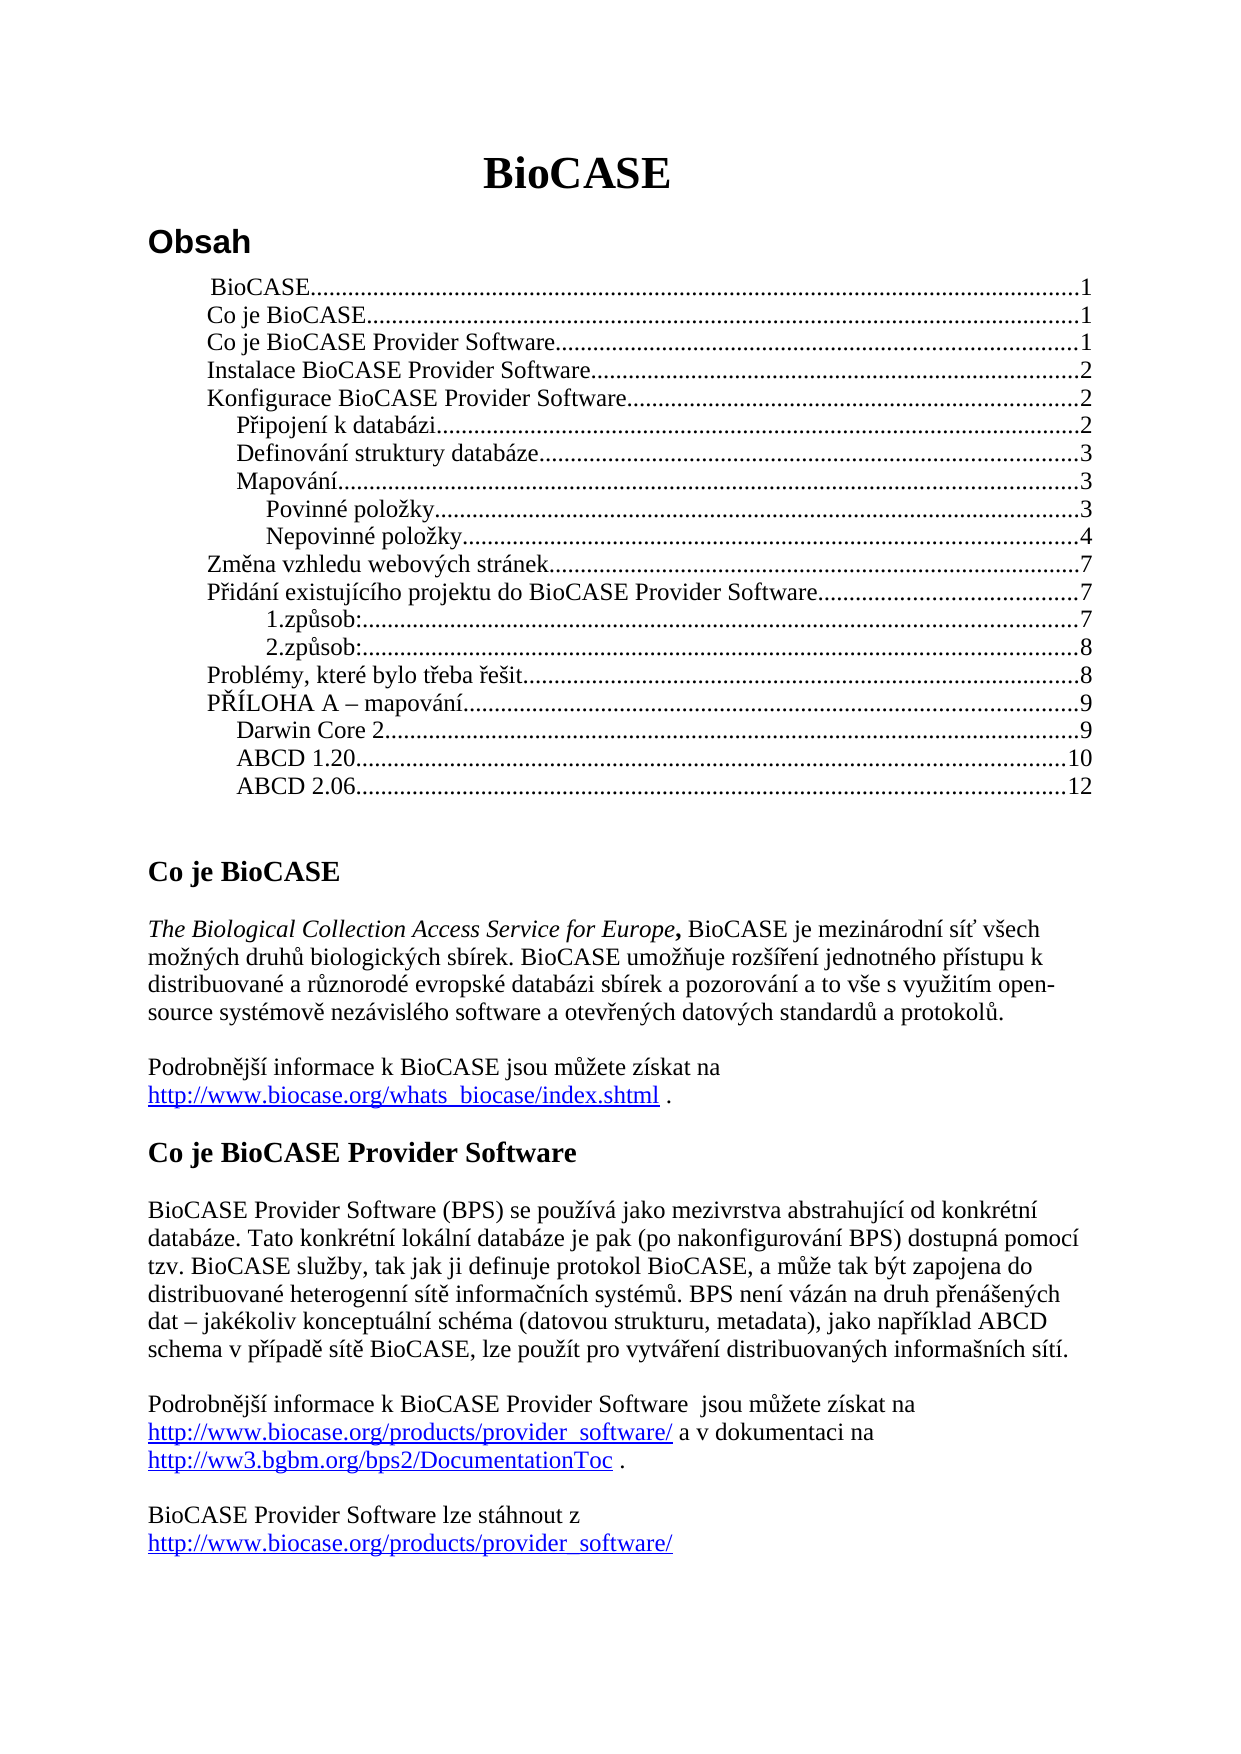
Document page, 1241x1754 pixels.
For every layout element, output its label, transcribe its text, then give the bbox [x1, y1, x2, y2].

text http://www.biocase.org/products/provider_software/ a v dokumentaci na http://ww3.bgbm.org/bps2/DocumentationToc . [148, 1418, 1092, 1474]
subtitle Obsah [148, 223, 1092, 261]
text ABCD 2.06 12 [236, 772, 1092, 799]
text 1.způsob: 7 [266, 606, 1092, 633]
text Darwin Core 2 9 [236, 716, 1092, 744]
text Definování struktury databáze 3 [236, 439, 1092, 467]
text ABCD 1.20 10 [236, 744, 1092, 772]
text The Biological Collection Access Service for Europe, BioCASE je mezinárodní síť všech možných druhů biologických sbírek. BioCASE umožňuje rozšíření jednotného přístupu k distribuované a různorodé evropské databázi sbírek a pozorování a to vše s využitím open-source systémově nezávislého software a otevřených datových standardů a protokolů. [148, 915, 1092, 1026]
text Povinné položky 3 [266, 495, 1092, 522]
text PŘÍLOHA A – mapování 9 [207, 689, 1092, 716]
text Podrobnější informace k BioCASE jsou můžete získat na http://www.biocase.org/whats_biocase/index.shtml . [148, 1053, 1092, 1109]
text Podrobnější informace k BioCASE Provider Software jsou můžete získat na [148, 1391, 1092, 1418]
subtitle BioCASE [369, 148, 1092, 198]
text Co je BioCASE 1 [207, 301, 1092, 328]
text Mapování 3 [236, 467, 1092, 495]
text Připojení k databázi 2 [236, 412, 1092, 439]
text Instalace BioCASE Provider Software 2 [207, 356, 1092, 384]
subtitle Co je BioCASE [148, 855, 1092, 887]
text BioCASE 1 [148, 273, 1092, 301]
text 2.způsob: 8 [266, 633, 1092, 661]
text Konfigurace BioCASE Provider Software 2 [207, 384, 1092, 412]
text Přidání existujícího projektu do BioCASE Provider Software 7 [207, 578, 1092, 606]
text Problémy, které bylo třeba řešit 8 [207, 661, 1092, 689]
text BioCASE Provider Software lze stáhnout z http://www.biocase.org/products/provider_software/ [148, 1501, 1092, 1557]
subtitle Co je BioCASE Provider Software [148, 1137, 1092, 1169]
text BioCASE Provider Software (BPS) se používá jako mezivrstva abstrahující od konkrétní databáze. Tato konkrétní lokální databáze je pak (po nakonfigurování BPS) dostupná pomocí tzv. BioCASE služby, tak jak ji definuje protokol BioCASE, a může tak být zapojena do distribuované heterogenní sítě informačních systémů. BPS není vázán na druh přenášených dat – jakékoliv konceptuální schéma (datovou strukturu, metadata), jako například ABCD schema v případě sítě BioCASE, lze použít pro vytváření distribuovaných informašních sítí. [148, 1197, 1092, 1363]
text Změna vzhledu webových stránek 7 [207, 550, 1092, 578]
text Co je BioCASE Provider Software 1 [207, 328, 1092, 356]
text Nepovinné položky 4 [266, 522, 1092, 550]
